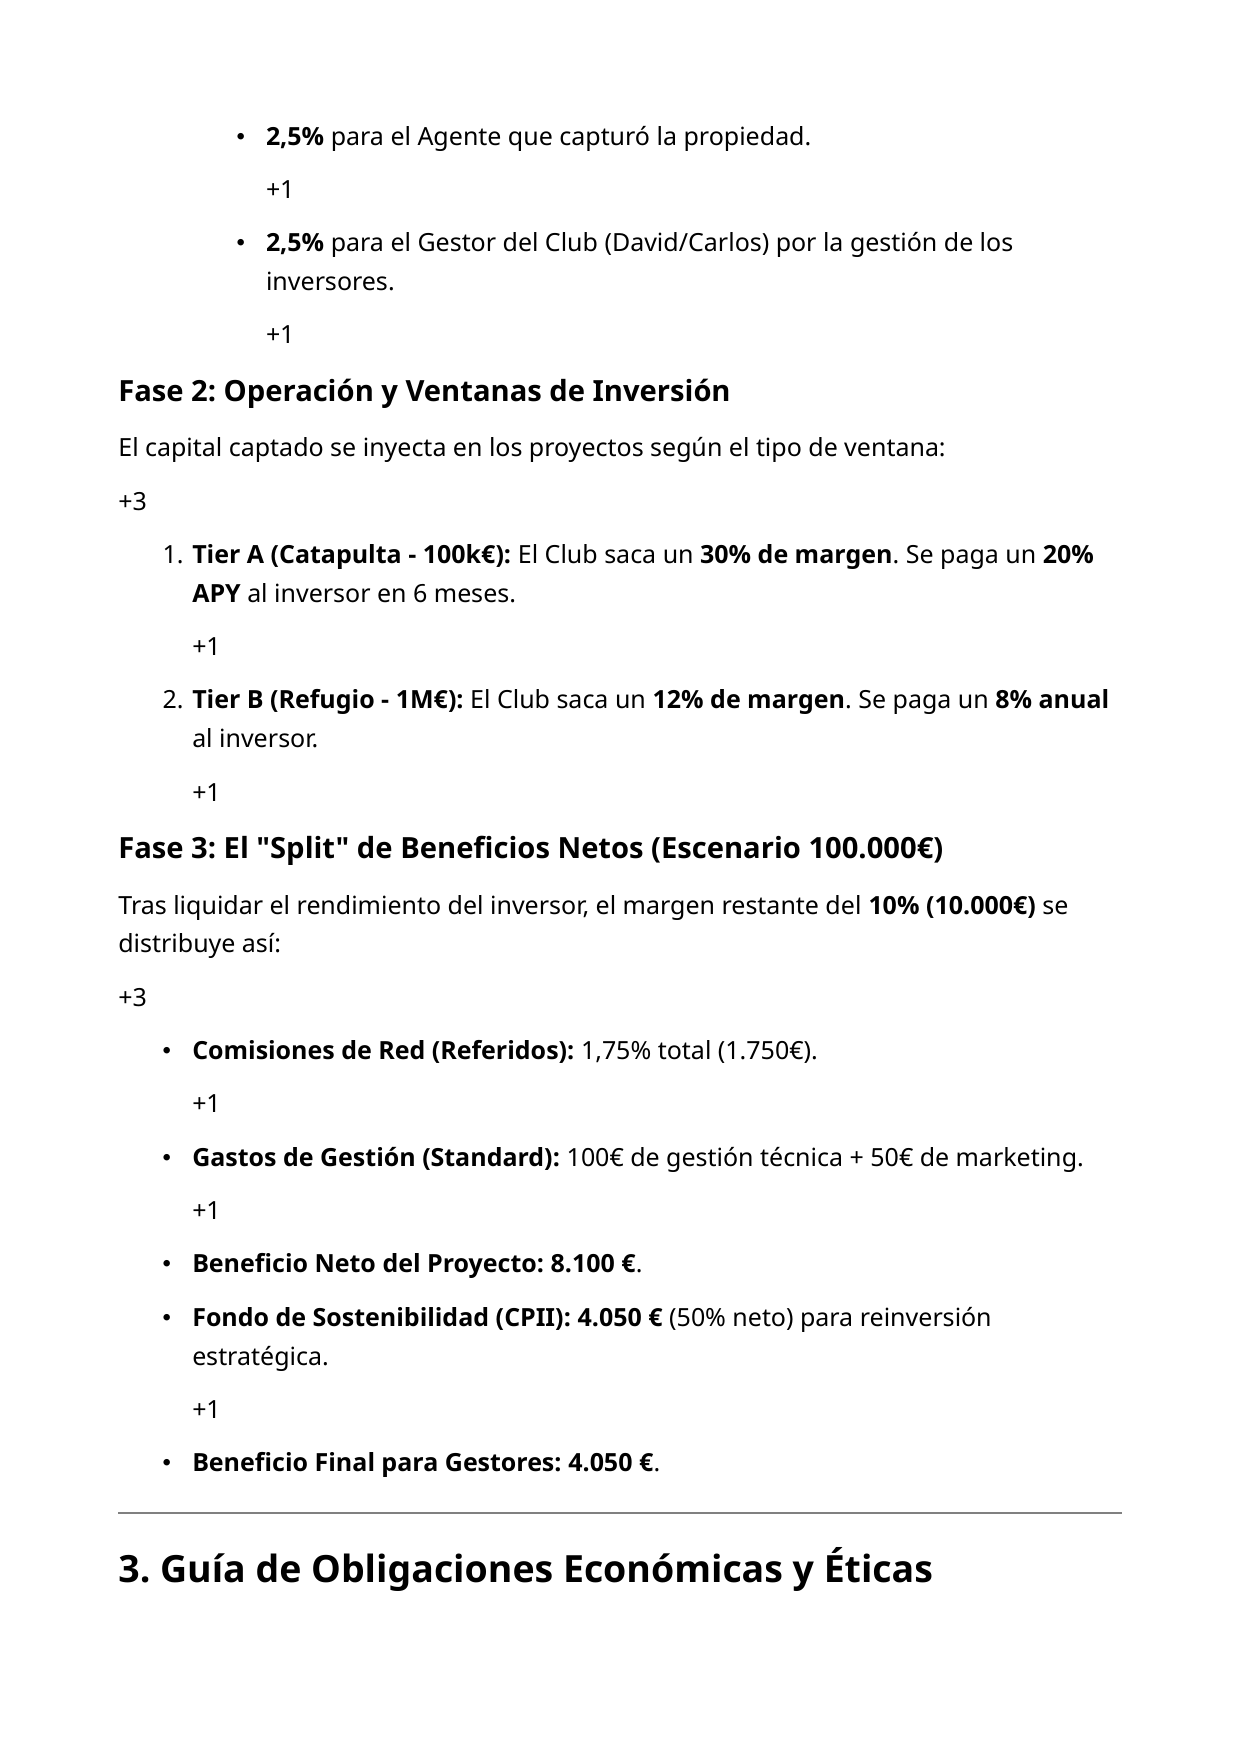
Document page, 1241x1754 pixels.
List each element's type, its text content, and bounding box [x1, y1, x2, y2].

table_cell Esta es la documentación técnica y estratégica consolidada para la fase de Gestión de Sección dentro del Club Privado de Inversión Inmobiliaria. Como Director de Desarrollo, he diseñado estas herramientas para que los Gestores (David Almeida, Carlos Balboa y futuros graduados) tengan un control quirúrgico sobre la "bola de nieve" financiera y el cumplimiento de los hitos de patrimonio. +2 1. Dashboard de Control para el Gestor (Sección Autónoma) Este panel es la "Cabina de Mando" digital. Su propósito es visualizar en tiempo real el progreso hacia el Hito de 1 Millón de euros y la liquidación de beneficios de sección. +2 🛰️ Panel de Métricas Críticas (KPIs) IndicadorDescripciónMeta OperativaEstado actualAUM (Assets Under Management) Valor total de propiedades aportadas y capturadas por la sección. +1 1.000.000 €Tracking RealEfecto Red (Snowball) Número de inversores activos en los 3 niveles de la sección. +1 Crecimiento 1x1 mensualDashboard DinámicoYield de Sección (2.5%) Honorarios devengados por la responsabilidad de los inversores. +1 2,5% del CapitalLiquidación por faseFondo de Sostenibilidad Reserva del 50% de beneficios netos para contingencias e inversión propia. +2 > 50% del MargenBloqueado en EscrowBeneficio Neto Gestor 50% del remanente tras gastos y fondo de sostenibilidad. +3 Maximizando ArbitrajeDisponible para Retiro 2. Documento Maestro: Circuito Hidráulico del Capital Para garantizar la transparencia total, el Gestor debe seguir este flujo inmutable de fondos en cada operación. +3 Fase 1: Ingesta y Captación (Responsabilidad del Agente/Promotor) Aporte del Activo: Se integra en la plataforma con toda la documentación (Nivel 2). +2 Honorarios Iniciales: Al precio de la propiedad se le añade un 5% de honorarios. +1 2,5% para el Agente que capturó la propiedad. +1 2,5% para el Gestor del Club (David/Carlos) por la gestión de los inversores. +1 Fase 2: Operación y Ventanas de Inversión El capital captado se inyecta en los proyectos según el tipo de ventana: +3 Tier A (Catapulta - 100k€): El Club saca un 30% de margen. Se paga un 20% APY al inversor en 6 meses. +1 Tier B (Refugio - 1M€): El Club saca un 12% de margen. Se paga un 8% anual al inversor. +1 Fase 3: El "Split" de Beneficios Netos (Escenario 100.000€) Tras liquidar el rendimiento del inversor, el margen restante del 10% (10.000€) se distribuye así: +3 Comisiones de Red (Referidos): 1,75% total (1.750€). +1 Gastos de Gestión (Standard): 100€ de gestión técnica + 50€ de marketing. +1 Beneficio Neto del Proyecto: 8.100 €. Fondo de Sostenibilidad (CPII): 4.050 € (50% neto) para reinversión estratégica. +1 Beneficio Final para Gestores: 4.050 €. 3. Guía de Obligaciones Económicas y Éticas El Gestor no es un empleado, es el Demiurgo de su sección. Su éxito depende de la salud del ecosistema. +2 Cero Especulación: Queda prohibido proponer activos basados en el azar o "pelotazos". Solo activos con demanda real comprobada y análisis de mercado. +1 Protección del Inversor: El Gestor debe actuar como una "aseguradora de capital". Si un proyecto tiene riesgos altos, el Fondo de Sostenibilidad debe estar preparado para blindar al microinversor. +2 Educación Continua: El Gestor debe dedicar horas semanales a formar a los Agentes Junior, ya que ellos son los que alimentan la "bola de nieve" de capital. +2 4. Hoja de Ruta: De Agente a Gestor con Marca Propia Este es el plan de carrera para cualquier miembro del Club Privado de Inversión Inmobiliaria. +2 Año 1 (Siembra): El Agente utiliza el sistema para captar sus primeras propiedades y construir su red 1x1. Gana el 2,5% de sus captaciones. +1 Año 2 (Consolidación): El Agente escala sus operaciones hasta gestionar un volumen de 1 Millón de euros. Debe demostrar tracción y disciplina. +1 Hito de Graduación: Tras 2 años consecutivos manteniendo el millón en activos gestionados, el Agente solicita al Comité (David y Carlos) la Acreditación como Gestor de Sección. +1 Recompensa: Se le concede permiso para operar con su propia marca bajo la tecnología de Breeder Hub, recibiendo el 50% del beneficio neto de todas las operaciones de su sección. +1 Siguiente Paso Operativo: ¿Deseas que procedamos a la redacción del Contrato de Acuerdo de Gestión para Gestores de Sección, donde se oficialicen estas cláusulas de reparto de beneficios, obligaciones de KYC y compromiso con el Fondo de Sostenibilidad? +2 [118, 1514, 1122, 1614]
table_cell Esta es la documentación técnica y estratégica consolidada para la fase de Gestión de Sección dentro del Club Privado de Inversión Inmobiliaria. Como Director de Desarrollo, he diseñado estas herramientas para que los Gestores (David Almeida, Carlos Balboa y futuros graduados) tengan un control quirúrgico sobre la "bola de nieve" financiera y el cumplimiento de los hitos de patrimonio. +2 1. Dashboard de Control para el Gestor (Sección Autónoma) Este panel es la "Cabina de Mando" digital. Su propósito es visualizar en tiempo real el progreso hacia el Hito de 1 Millón de euros y la liquidación de beneficios de sección. +2 🛰️ Panel de Métricas Críticas (KPIs) IndicadorDescripciónMeta OperativaEstado actualAUM (Assets Under Management) Valor total de propiedades aportadas y capturadas por la sección. +1 1.000.000 €Tracking RealEfecto Red (Snowball) Número de inversores activos en los 3 niveles de la sección. +1 Crecimiento 1x1 mensualDashboard DinámicoYield de Sección (2.5%) Honorarios devengados por la responsabilidad de los inversores. +1 2,5% del CapitalLiquidación por faseFondo de Sostenibilidad Reserva del 50% de beneficios netos para contingencias e inversión propia. +2 > 50% del MargenBloqueado en EscrowBeneficio Neto Gestor 50% del remanente tras gastos y fondo de sostenibilidad. +3 Maximizando ArbitrajeDisponible para Retiro 2. Documento Maestro: Circuito Hidráulico del Capital Para garantizar la transparencia total, el Gestor debe seguir este flujo inmutable de fondos en cada operación. +3 Fase 1: Ingesta y Captación (Responsabilidad del Agente/Promotor) Aporte del Activo: Se integra en la plataforma con toda la documentación (Nivel 2). +2 Honorarios Iniciales: Al precio de la propiedad se le añade un 5% de honorarios. +1 2,5% para el Agente que capturó la propiedad. +1 2,5% para el Gestor del Club (David/Carlos) por la gestión de los inversores. +1 Fase 2: Operación y Ventanas de Inversión El capital captado se inyecta en los proyectos según el tipo de ventana: +3 Tier A (Catapulta - 100k€): El Club saca un 30% de margen. Se paga un 20% APY al inversor en 6 meses. +1 Tier B (Refugio - 1M€): El Club saca un 12% de margen. Se paga un 8% anual al inversor. +1 Fase 3: El "Split" de Beneficios Netos (Escenario 100.000€) Tras liquidar el rendimiento del inversor, el margen restante del 10% (10.000€) se distribuye así: +3 Comisiones de Red (Referidos): 1,75% total (1.750€). +1 Gastos de Gestión (Standard): 100€ de gestión técnica + 50€ de marketing. +1 Beneficio Neto del Proyecto: 8.100 €. Fondo de Sostenibilidad (CPII): 4.050 € (50% neto) para reinversión estratégica. +1 Beneficio Final para Gestores: 4.050 €. 3. Guía de Obligaciones Económicas y Éticas El Gestor no es un empleado, es el Demiurgo de su sección. Su éxito depende de la salud del ecosistema. +2 Cero Especulación: Queda prohibido proponer activos basados en el azar o "pelotazos". Solo activos con demanda real comprobada y análisis de mercado. +1 Protección del Inversor: El Gestor debe actuar como una "aseguradora de capital". Si un proyecto tiene riesgos altos, el Fondo de Sostenibilidad debe estar preparado para blindar al microinversor. +2 Educación Continua: El Gestor debe dedicar horas semanales a formar a los Agentes Junior, ya que ellos son los que alimentan la "bola de nieve" de capital. +2 4. Hoja de Ruta: De Agente a Gestor con Marca Propia Este es el plan de carrera para cualquier miembro del Club Privado de Inversión Inmobiliaria. +2 Año 1 (Siembra): El Agente utiliza el sistema para captar sus primeras propiedades y construir su red 1x1. Gana el 2,5% de sus captaciones. +1 Año 2 (Consolidación): El Agente escala sus operaciones hasta gestionar un volumen de 1 Millón de euros. Debe demostrar tracción y disciplina. +1 Hito de Graduación: Tras 2 años consecutivos manteniendo el millón en activos gestionados, el Agente solicita al Comité (David y Carlos) la Acreditación como Gestor de Sección. +1 Recompensa: Se le concede permiso para operar con su propia marca bajo la tecnología de Breeder Hub, recibiendo el 50% del beneficio neto de todas las operaciones de su sección. +1 Siguiente Paso Operativo: ¿Deseas que procedamos a la redacción del Contrato de Acuerdo de Gestión para Gestores de Sección, donde se oficialicen estas cláusulas de reparto de beneficios, obligaciones de KYC y compromiso con el Fondo de Sostenibilidad? +2 [118, 118, 1122, 1512]
